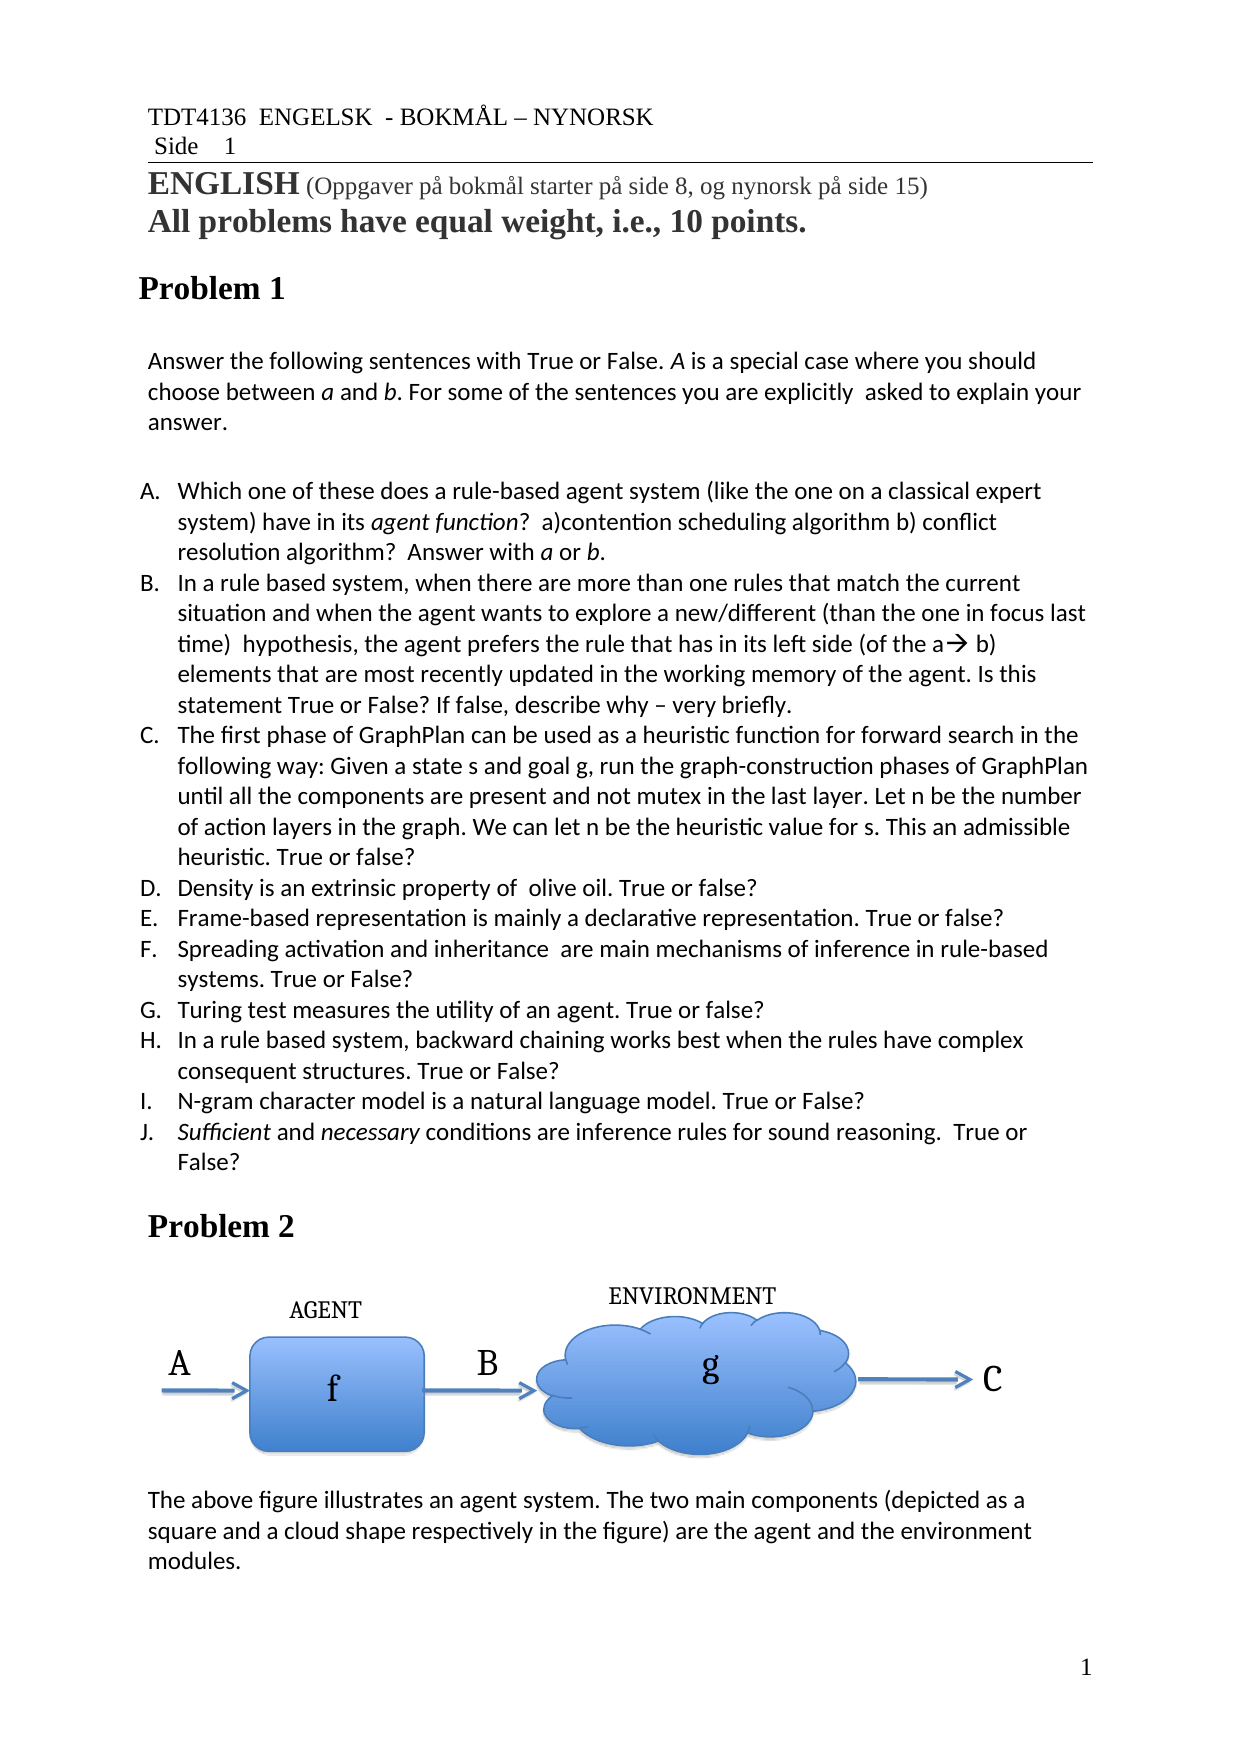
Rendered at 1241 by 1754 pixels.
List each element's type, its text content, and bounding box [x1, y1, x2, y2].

list Turing test measures the utility of an agent. True or false? [140, 994, 1093, 1024]
list N-gram character model is a natural language model. True or False? [140, 1086, 1093, 1116]
list Frame-based representation is mainly a declarative representation. True or false? [140, 902, 1093, 933]
text The above figure illustrates an agent system. The two main components (depicted as a square and a cloud shape respectively in the figure) are the agent and the environment modules. [148, 1484, 1093, 1576]
list The first phase of GraphPlan can be used as a heuristic function for forward search in the following way: Given a state s and goal g, run the graph-construction phases of GraphPlan until all the components are present and not mutex in the last layer. Let n be the number of action layers in the graph. We can let n be the heuristic value for s. This an admissible heuristic. True or false? [140, 719, 1093, 872]
list Which one of these does a rule-based agent system (like the one on a classical expert system) have in its agent function? a)contention scheduling algorithm b) conflict resolution algorithm? Answer with a or b. [140, 475, 1093, 567]
text Problem 1 [138, 268, 1093, 307]
list In a rule based system, backward chaining works best when the rules have complex consequent structures. True or False? [140, 1024, 1093, 1086]
subtitle All problems have equal weight, i.e., 10 points. [148, 201, 1093, 240]
list Density is an extrinsic property of olive oil. True or false? [140, 872, 1093, 902]
list Spreading activation and inheritance are main mechanisms of inference in rule-based systems. True or False? [140, 933, 1093, 994]
text Answer the following sentences with True or False. A is a special case where you should choose between a and b. For some of the sentences you are explicitly asked to explain your answer. [148, 345, 1093, 437]
list In a rule based system, when there are more than one rules that match the current situation and when the agent wants to explore a new/different (than the one in focus last time) hypothesis, the agent prefers the rule that has in its left side (of the a b) elements that are most recently updated in the working memory of the agent. Is this statement True or False? If false, describe why – very briefly. [140, 567, 1093, 719]
list Sufficient and necessary conditions are inference rules for sound reasoning. True or False? [140, 1116, 1093, 1177]
subtitle ENGLISH (Oppgaver på bokmål starter på side 8, og nynorsk på side 15) [148, 163, 1093, 201]
text Problem 2 [148, 1206, 1093, 1244]
